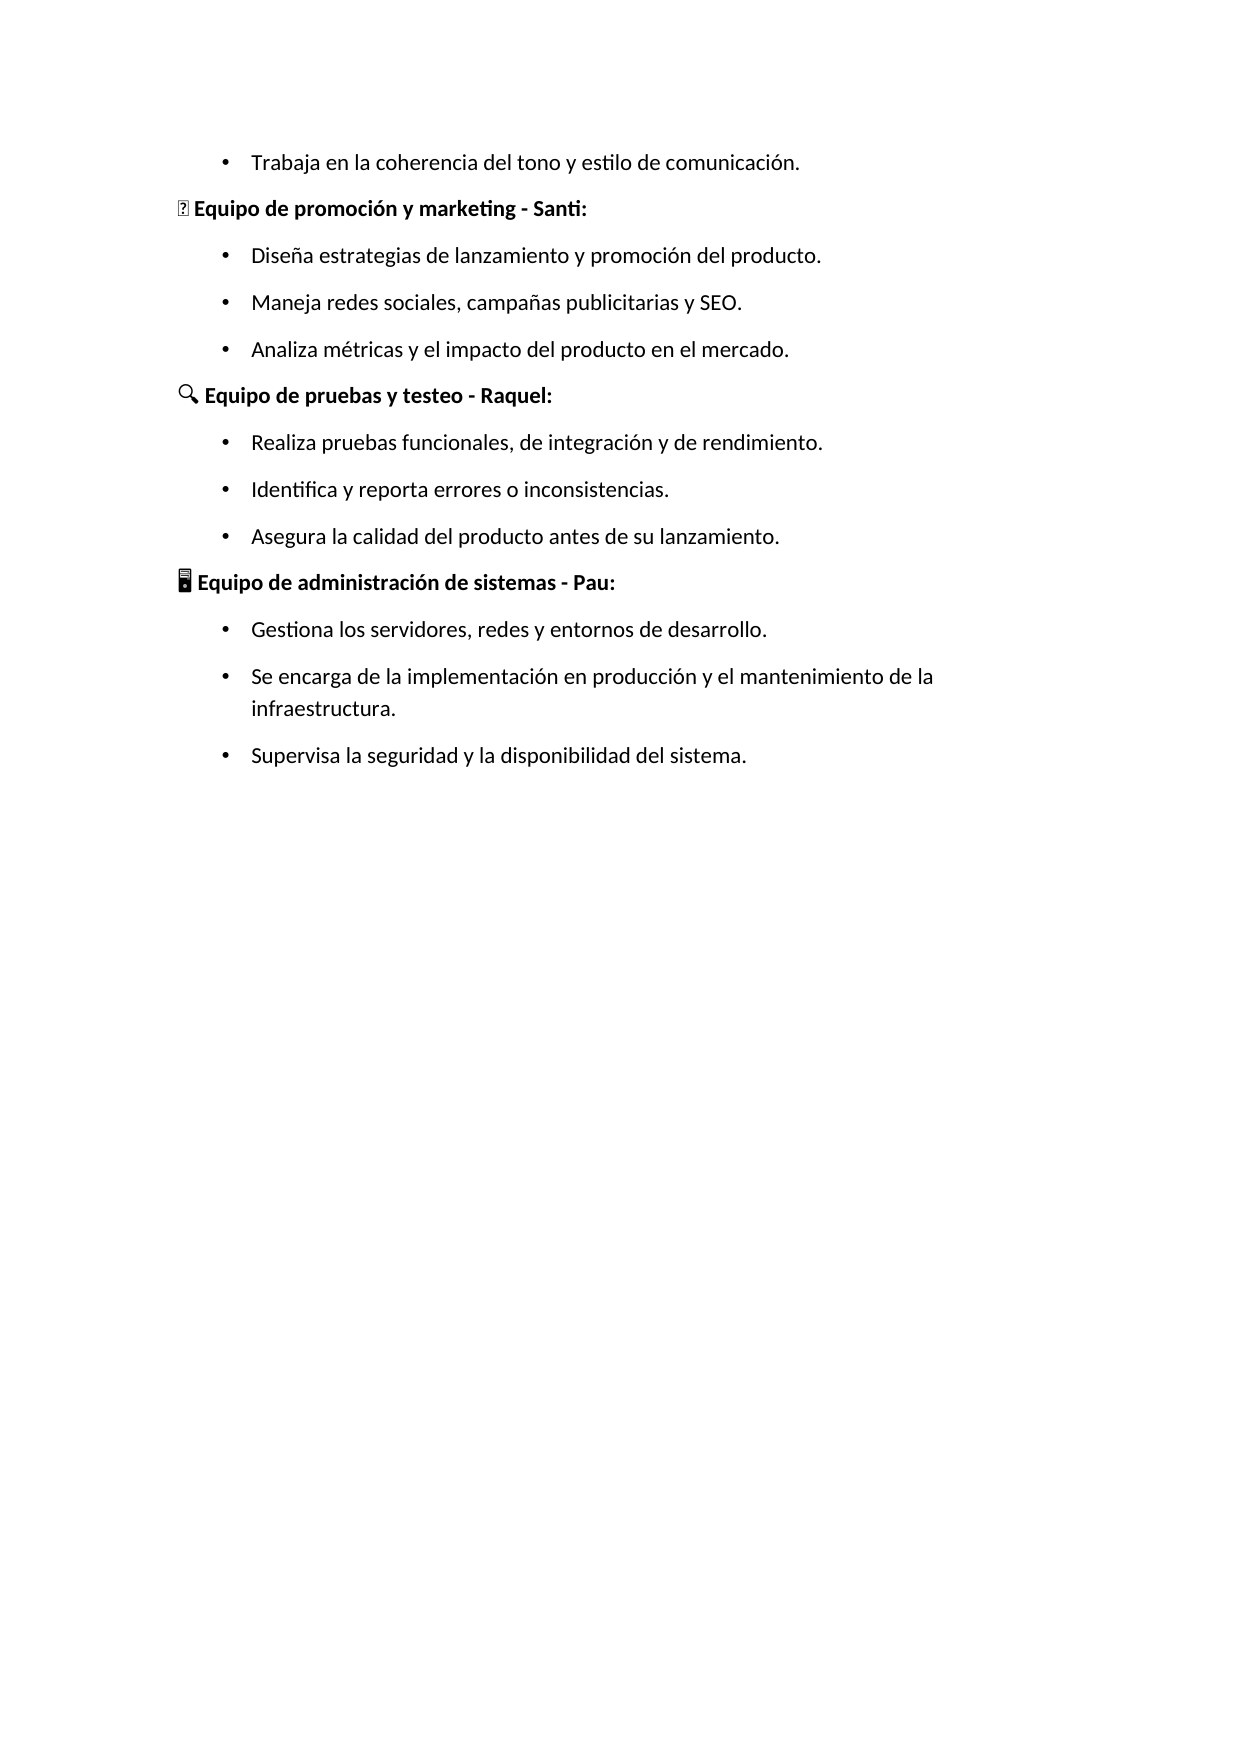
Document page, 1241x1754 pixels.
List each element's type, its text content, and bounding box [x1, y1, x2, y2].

list Asegura la calidad del producto antes de su lanzamiento. [222, 522, 1063, 550]
list Trabaja en la coherencia del tono y estilo de comunicación. [222, 148, 1063, 176]
list Se encarga de la implementación en producción y el mantenimiento de la infraestructura. [222, 662, 1063, 722]
text 🔍 Equipo de pruebas y testeo - Raquel: [177, 381, 1063, 409]
list Identifica y reporta errores o inconsistencias. [222, 475, 1063, 503]
list Realiza pruebas funcionales, de integración y de rendimiento. [222, 428, 1063, 456]
list Analiza métricas y el impacto del producto en el mercado. [222, 335, 1063, 363]
list Gestiona los servidores, redes y entornos de desarrollo. [222, 615, 1063, 643]
text 🖥️ Equipo de administración de sistemas - Pau: [177, 568, 1063, 597]
list Diseña estrategias de lanzamiento y promoción del producto. [222, 241, 1063, 269]
list Maneja redes sociales, campañas publicitarias y SEO. [222, 288, 1063, 316]
text 📢 Equipo de promoción y marketing - Santi: [177, 194, 1063, 222]
list Supervisa la seguridad y la disponibilidad del sistema. [222, 741, 1063, 769]
